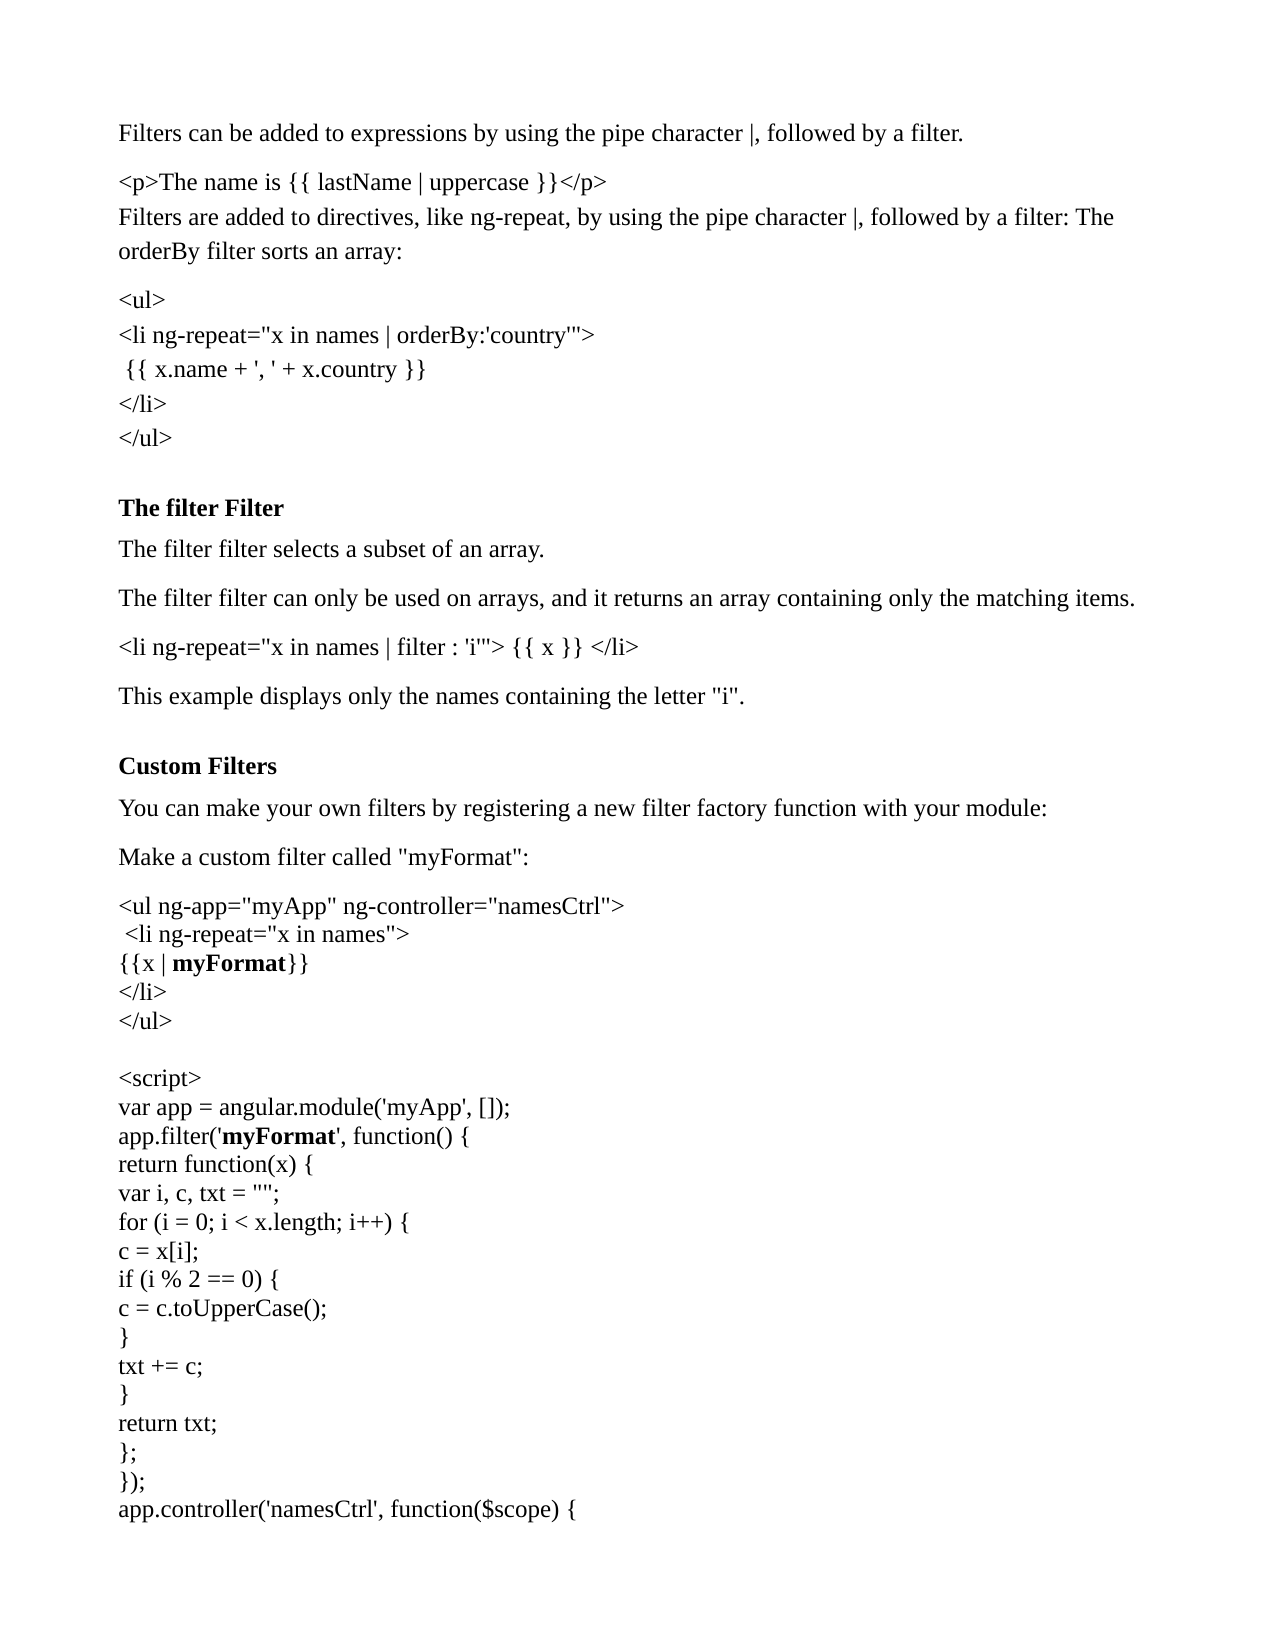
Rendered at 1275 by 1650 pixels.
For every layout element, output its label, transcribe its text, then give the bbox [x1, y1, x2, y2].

text You can make your own filters by registering a new filter factory function with your module: [118, 793, 1157, 821]
subtitle Custom Filters [118, 751, 1157, 780]
text var app = angular.module('myApp', []); app.filter('myFormat', function() { return function(x) { var i, c, txt = ""; for (i = 0; i < x.length; i++) { c = x[i]; if (i % 2 == 0) { c = c.toUpperCase(); } txt += c; } return txt; }; }); app.controller('namesCtrl', function($scope) { [118, 1092, 1157, 1523]
text The filter filter can only be used on arrays, and it returns an array containing only the matching items. [118, 583, 1157, 612]
text <ul ng-app="myApp" ng-controller="namesCtrl"> <li ng-repeat="x in names"> {{x | myFormat}} </li> </ul> <script> [118, 891, 1157, 1092]
text <ul> <li ng-repeat="x in names | orderBy:'country'"> {{ x.name + ', ' + x.country }} </li> </ul> [118, 285, 1157, 452]
text <li ng-repeat="x in names | filter : 'i'"> {{ x }} </li> [118, 632, 1157, 661]
text This example displays only the names containing the letter "i". [118, 681, 1157, 710]
subtitle The filter Filter [118, 493, 1157, 522]
text Make a custom filter called "myFormat": [118, 842, 1157, 870]
text Filters can be added to expressions by using the pipe character |, followed by a filter. [118, 118, 1157, 147]
text The filter filter selects a subset of an array. [118, 534, 1157, 563]
text <p>The name is {{ lastName | uppercase }}</p> Filters are added to directives, like ng-repeat, by using the pipe character |, followed by a filter: The orderBy filter sorts an array: [118, 167, 1157, 265]
